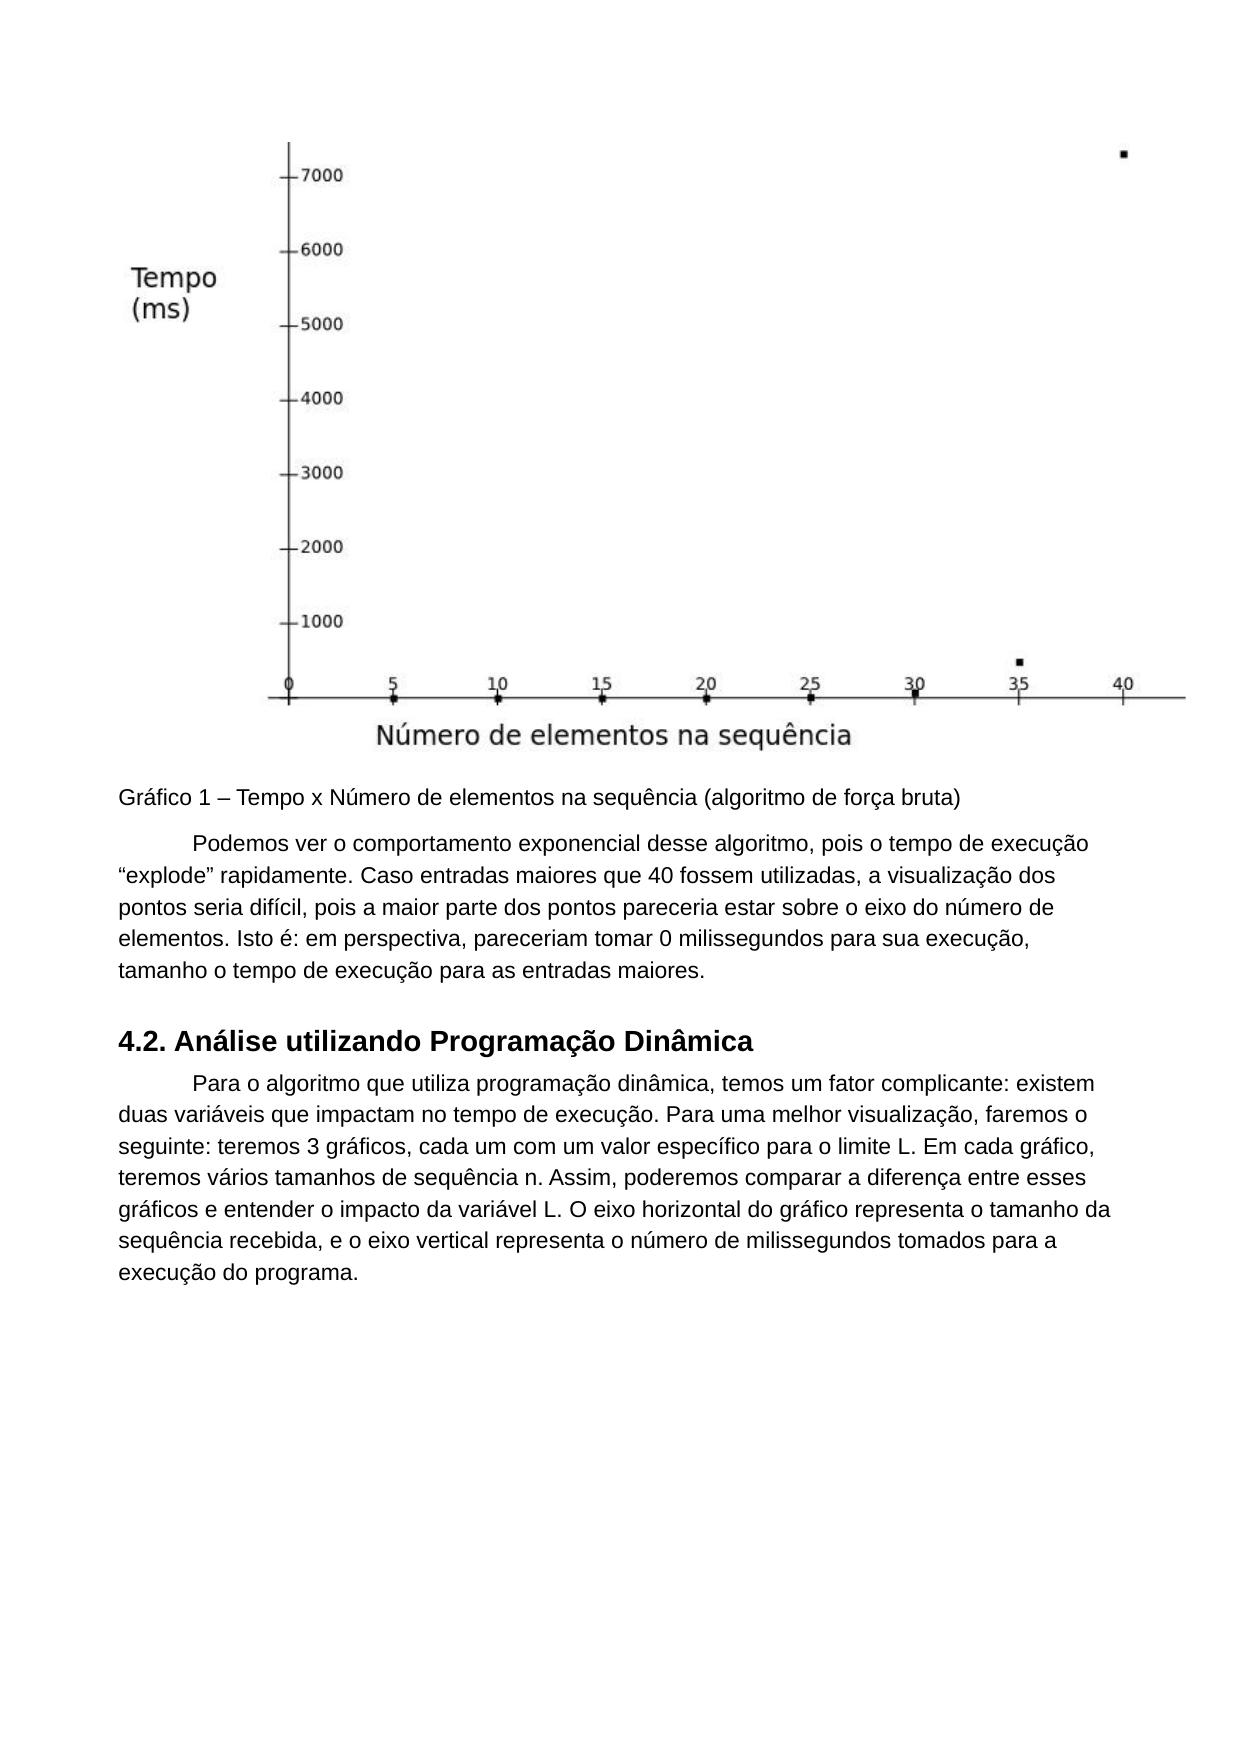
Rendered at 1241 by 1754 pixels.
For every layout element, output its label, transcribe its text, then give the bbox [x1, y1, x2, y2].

subtitle 4.2. Análise utilizando Programação Dinâmica [118, 1023, 1122, 1057]
picture [0, 142, 1186, 779]
text Podemos ver o comportamento exponencial desse algoritmo, pois o tempo de execução “explode” rapidamente. Caso entradas maiores que 40 fossem utilizadas, a visualização dos pontos seria difícil, pois a maior parte dos pontos pareceria estar sobre o eixo do número de elementos. Isto é: em perspectiva, pareceriam tomar 0 milissegundos para sua execução, tamanho o tempo de execução para as entradas maiores. [118, 830, 1122, 983]
text Gráfico 1 – Tempo x Número de elementos na sequência (algoritmo de força bruta) [118, 779, 1122, 811]
text [118, 118, 1122, 142]
text Para o algoritmo que utiliza programação dinâmica, temos um fator complicante: existem duas variáveis que impactam no tempo de execução. Para uma melhor visualização, faremos o seguinte: teremos 3 gráficos, cada um com um valor específico para o limite L. Em cada gráfico, teremos vários tamanhos de sequência n. Assim, poderemos comparar a diferença entre esses gráficos e entender o impacto da variável L. O eixo horizontal do gráfico representa o tamanho da sequência recebida, e o eixo vertical representa o número de milissegundos tomados para a execução do programa. [118, 1069, 1122, 1285]
